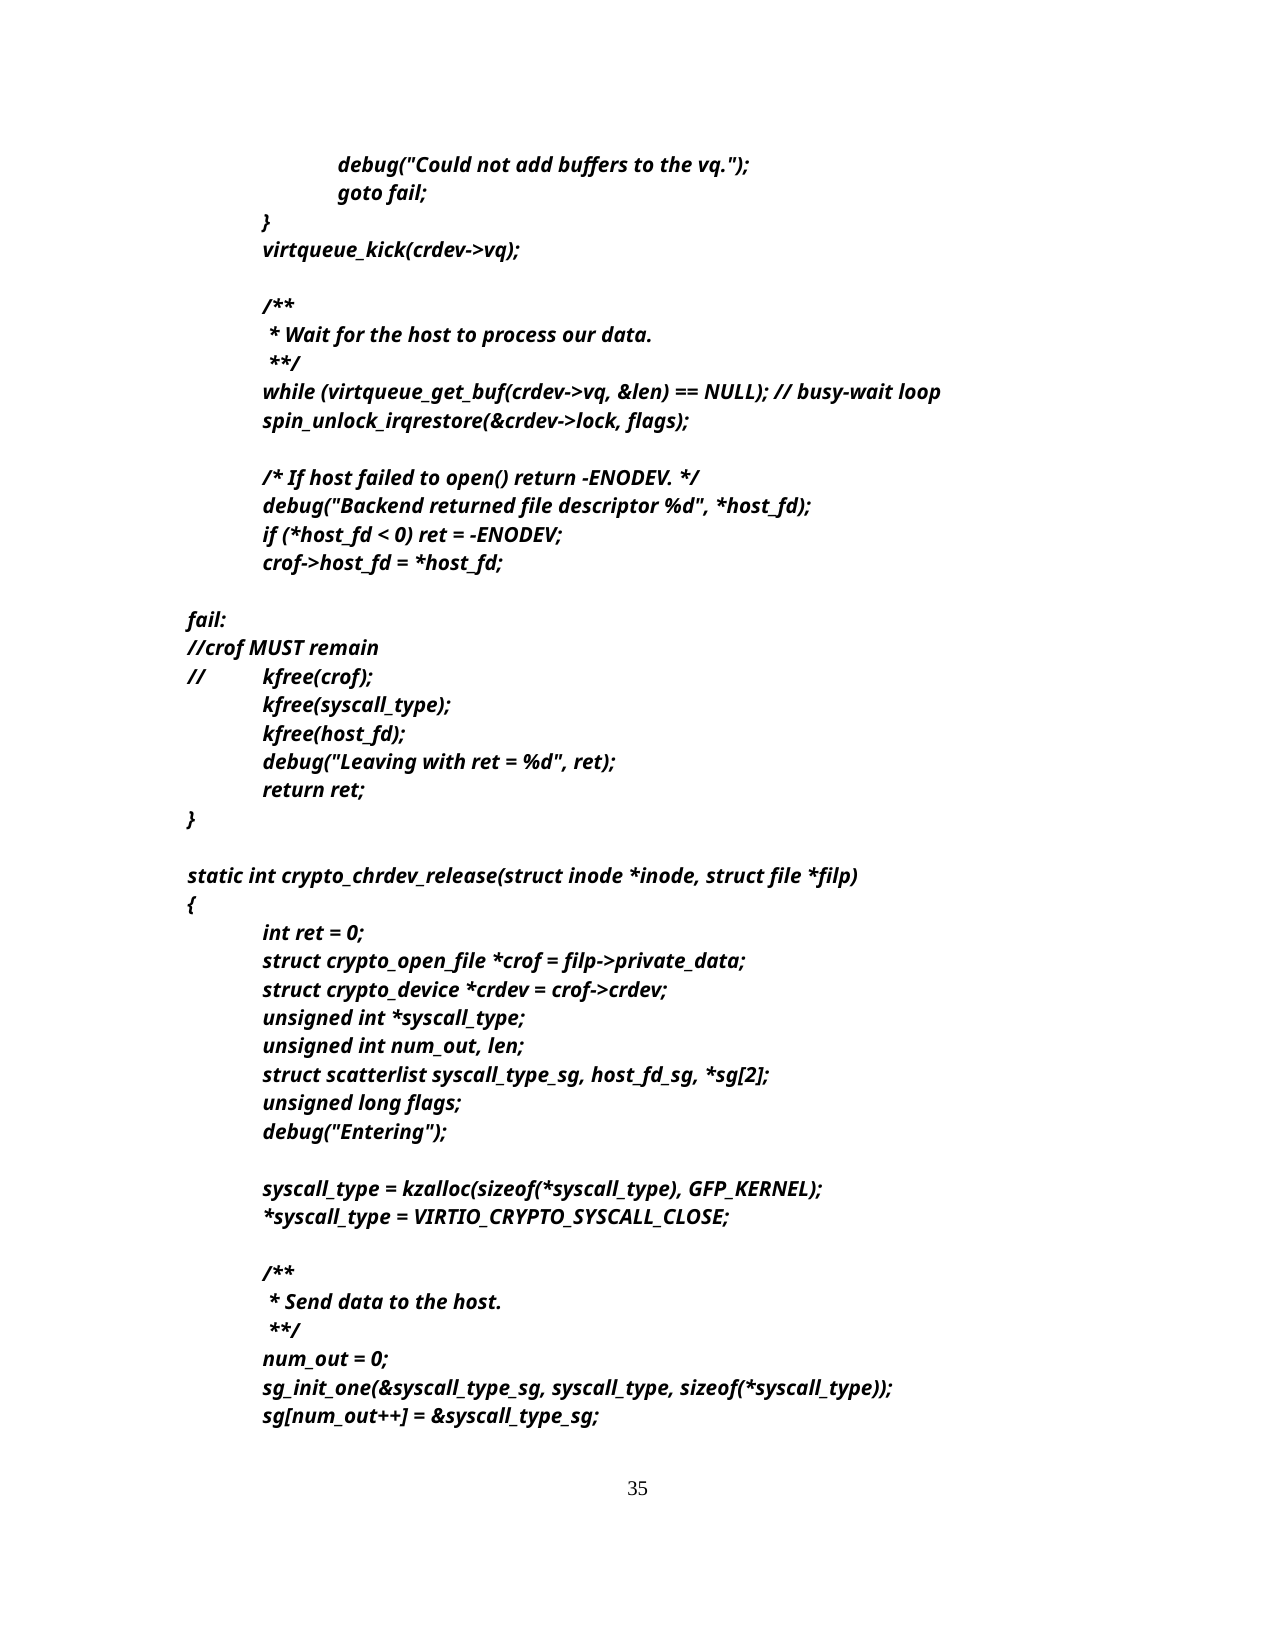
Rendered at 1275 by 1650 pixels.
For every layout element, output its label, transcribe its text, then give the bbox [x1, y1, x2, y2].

text spin_unlock_irqrestore(&crdev->lock, flags); [187, 406, 1087, 434]
text sg[num_out++] = &syscall_type_sg; [187, 1401, 1087, 1430]
text static int crypto_chrdev_release(struct inode *inode, struct file *filp) [187, 861, 1087, 889]
text kfree(host_fd); [187, 719, 1087, 747]
text num_out = 0; [187, 1344, 1087, 1373]
text int ret = 0; [187, 918, 1087, 946]
text debug("Leaving with ret = %d", ret); [187, 747, 1087, 776]
text return ret; [187, 776, 1087, 804]
text //crof MUST remain [187, 633, 1087, 662]
text } [187, 207, 1087, 235]
text struct crypto_open_file *crof = filp->private_data; [187, 946, 1087, 975]
text /** [187, 292, 1087, 321]
text debug("Backend returned file descriptor %d", *host_fd); [187, 491, 1087, 520]
text kfree(syscall_type); [187, 690, 1087, 719]
text *syscall_type = VIRTIO_CRYPTO_SYSCALL_CLOSE; [187, 1202, 1087, 1231]
text * Wait for the host to process our data. [187, 321, 1087, 349]
text syscall_type = kzalloc(sizeof(*syscall_type), GFP_KERNEL); [187, 1174, 1087, 1202]
text { [187, 889, 1087, 918]
text debug("Entering"); [187, 1117, 1087, 1145]
text **/ [187, 349, 1087, 377]
text crof->host_fd = *host_fd; [187, 548, 1087, 577]
text sg_init_one(&syscall_type_sg, syscall_type, sizeof(*syscall_type)); [187, 1373, 1087, 1401]
text while (virtqueue_get_buf(crdev->vq, &len) == NULL); // busy-wait loop [187, 377, 1087, 406]
text /* If host failed to open() return -ENODEV. */ [187, 463, 1087, 491]
text * Send data to the host. [187, 1287, 1087, 1316]
text fail: [187, 605, 1087, 633]
text debug("Could not add buffers to the vq."); [187, 150, 1087, 178]
text /** [187, 1259, 1087, 1287]
text struct crypto_device *crdev = crof->crdev; [187, 975, 1087, 1003]
text unsigned long flags; [187, 1088, 1087, 1117]
text **/ [187, 1316, 1087, 1344]
text struct scatterlist syscall_type_sg, host_fd_sg, *sg[2]; [187, 1060, 1087, 1088]
text // kfree(crof); [187, 662, 1087, 690]
text unsigned int num_out, len; [187, 1032, 1087, 1060]
text if (*host_fd < 0) ret = -ENODEV; [187, 520, 1087, 548]
text virtqueue_kick(crdev->vq); [187, 235, 1087, 264]
text goto fail; [187, 178, 1087, 207]
text } [187, 804, 1087, 832]
text unsigned int *syscall_type; [187, 1003, 1087, 1032]
